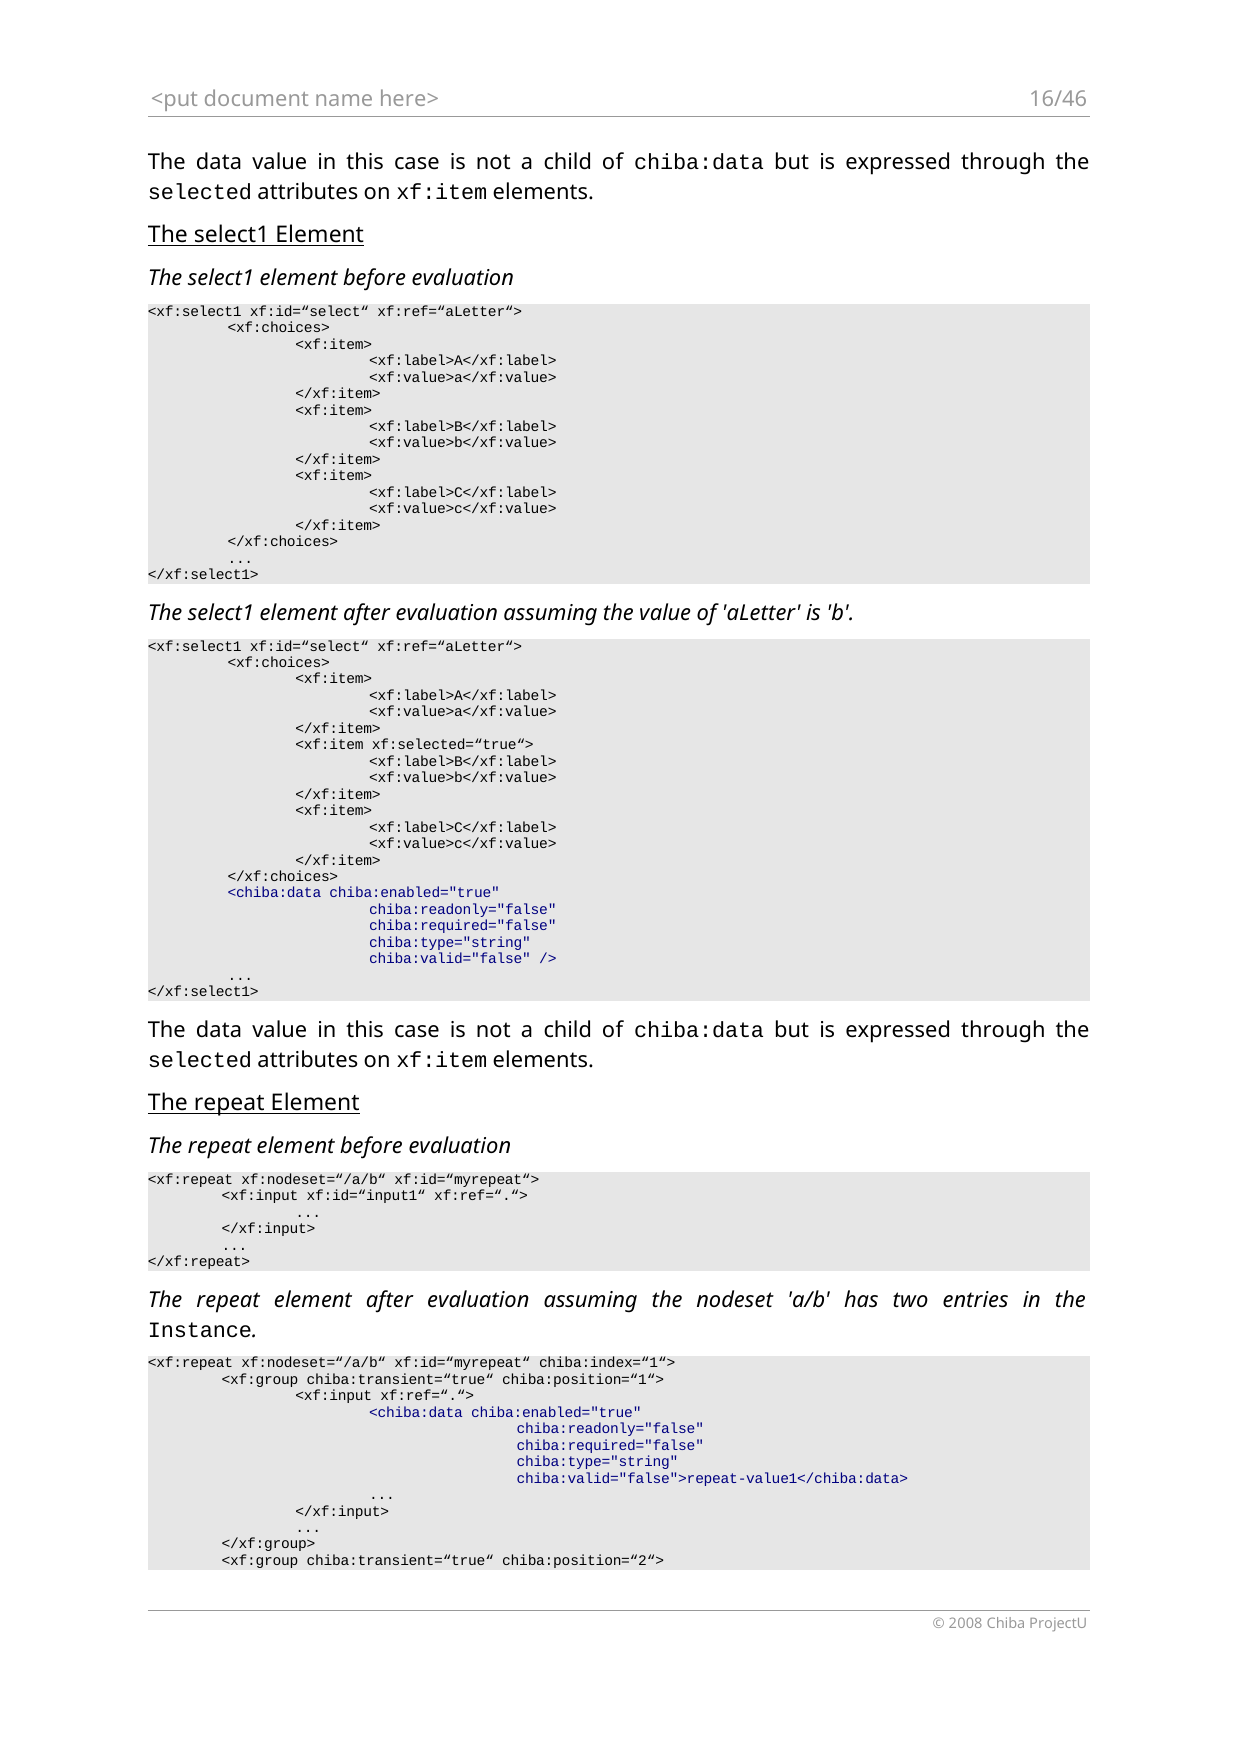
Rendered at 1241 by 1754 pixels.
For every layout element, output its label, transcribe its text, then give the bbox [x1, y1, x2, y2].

text <xf:repeat xf:nodeset=“/a/b“ xf:id=“myrepeat“> <xf:input xf:id=“input1“ xf:ref=“.“> ... </xf:input> ... </xf:repeat> [148, 1172, 1090, 1271]
text The repeat element after evaluation assuming the nodeset 'a/b' has two entries in the Instance. [148, 1283, 1090, 1343]
text The select1 Element [148, 218, 1090, 249]
text The select1 element after evaluation assuming the value of 'aLetter' is 'b'. [148, 597, 1090, 627]
text The data value in this case is not a child of chiba:data but is expressed through the selected attributes on xf:item elements. [148, 146, 1090, 206]
text The select1 element before evaluation [148, 262, 1090, 292]
text The repeat element before evaluation [148, 1130, 1090, 1160]
text <xf:select1 xf:id=“select“ xf:ref=“aLetter“> <xf:choices> <xf:item> <xf:label>A</xf:label> <xf:value>a</xf:value> </xf:item> <xf:item xf:selected=“true“> <xf:label>B</xf:label> <xf:value>b</xf:value> </xf:item> <xf:item> <xf:label>C</xf:label> <xf:value>c</xf:value> </xf:item> </xf:choices> <chiba:data chiba:enabled="true" chiba:readonly="false" chiba:required="false" chiba:type="string" chiba:valid="false" /> ... </xf:select1> [148, 639, 1090, 1001]
text The repeat Element [148, 1086, 1090, 1117]
text <xf:select1 xf:id=“select“ xf:ref=“aLetter“> <xf:choices> <xf:item> <xf:label>A</xf:label> <xf:value>a</xf:value> </xf:item> <xf:item> <xf:label>B</xf:label> <xf:value>b</xf:value> </xf:item> <xf:item> <xf:label>C</xf:label> <xf:value>c</xf:value> </xf:item> </xf:choices> ... </xf:select1> [148, 304, 1090, 584]
text The data value in this case is not a child of chiba:data but is expressed through the selected attributes on xf:item elements. [148, 1014, 1090, 1074]
text <xf:repeat xf:nodeset=“/a/b“ xf:id=“myrepeat“ chiba:index=“1“> <xf:group chiba:transient=“true“ chiba:position=“1“> <xf:input xf:ref=“.“> <chiba:data chiba:enabled="true" chiba:readonly="false" chiba:required="false" chiba:type="string" chiba:valid="false">repeat-value1</chiba:data> ... </xf:input> ... </xf:group> <xf:group chiba:transient=“true“ chiba:position=“2“> [148, 1356, 1090, 1570]
